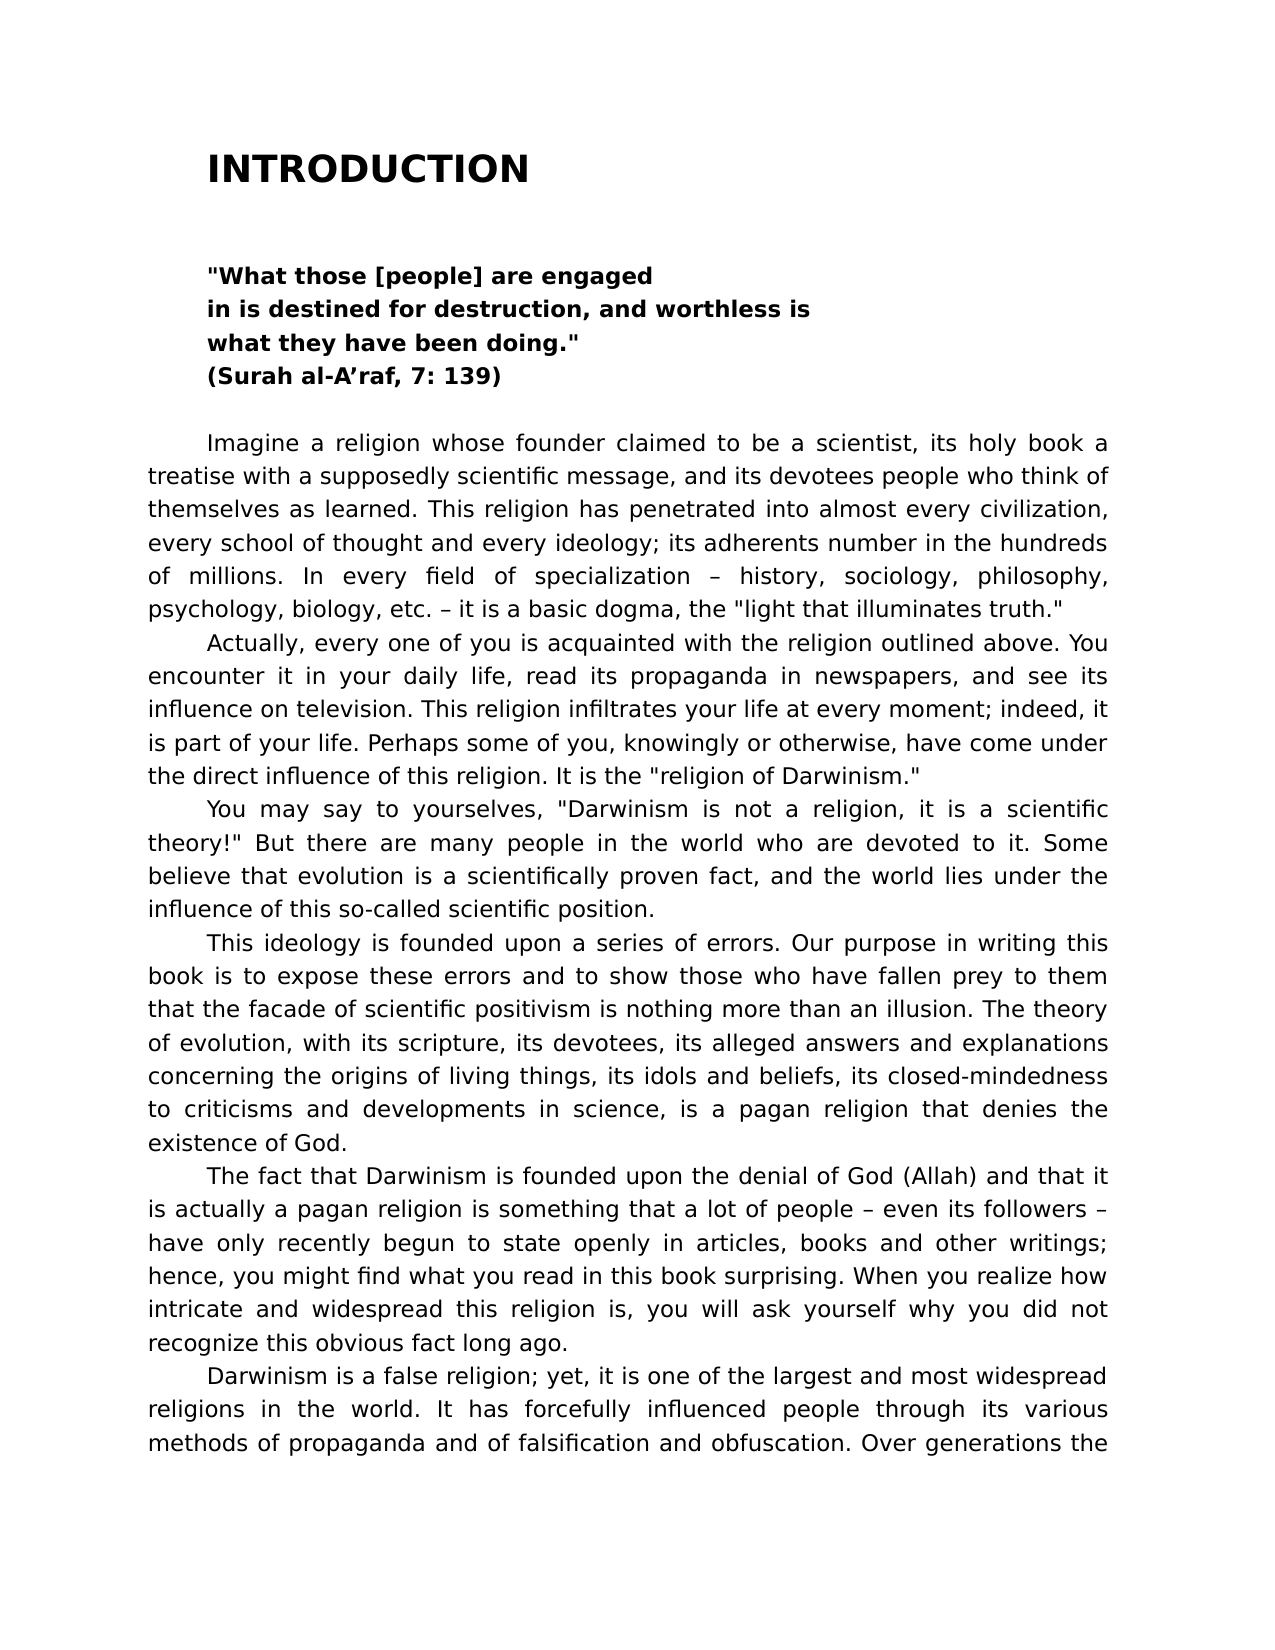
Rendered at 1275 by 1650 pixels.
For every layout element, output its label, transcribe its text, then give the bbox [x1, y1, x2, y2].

text The fact that Darwinism is founded upon the denial of God (Allah) and that it is actually a pagan religion is something that a lot of people – even its followers – have only recently begun to state openly in articles, books and other writings; hence, you might find what you read in this book surprising. When you realize how intricate and widespread this religion is, you will ask yourself why you did not recognize this obvious fact long ago. [148, 1158, 1110, 1358]
text Actually, every one of you is acquainted with the religion outlined above. You encounter it in your daily life, read its propaganda in newspapers, and see its influence on television. This religion infiltrates your life at every moment; indeed, it is part of your life. Perhaps some of you, knowingly or otherwise, have come under the direct influence of this religion. It is the "religion of Darwinism." [148, 624, 1110, 791]
text Darwinism is a false religion; yet, it is one of the largest and most widespread religions in the world. It has forcefully influenced people through its various methods of propaganda and of falsification and obfuscation. Over generations the [148, 1358, 1110, 1458]
text "What those [people] are engaged [148, 258, 1110, 291]
text This ideology is founded upon a series of errors. Our purpose in writing this book is to expose these errors and to show those who have fallen prey to them that the facade of scientific positivism is nothing more than an illusion. The theory of evolution, with its scripture, its devotees, its alleged answers and explanations concerning the origins of living things, its idols and beliefs, its closed-mindedness to criticisms and developments in science, is a pagan religion that denies the existence of God. [148, 924, 1110, 1158]
text (Surah al-A’raf, 7: 139) [148, 358, 1110, 391]
subtitle INTRODUCTION [148, 148, 1110, 191]
text in is destined for destruction, and worthless is [148, 291, 1110, 324]
text You may say to yourselves, "Darwinism is not a religion, it is a scientific theory!" But there are many people in the world who are devoted to it. Some believe that evolution is a scientifically proven fact, and the world lies under the influence of this so-called scientific position. [148, 791, 1110, 924]
text Imagine a religion whose founder claimed to be a scientist, its holy book a treatise with a supposedly scientific message, and its devotees people who think of themselves as learned. This religion has penetrated into almost every civilization, every school of thought and every ideology; its adherents number in the hundreds of millions. In every field of specialization – history, sociology, philosophy, psychology, biology, etc. – it is a basic dogma, the "light that illuminates truth." [148, 424, 1110, 624]
text what they have been doing." [148, 324, 1110, 358]
